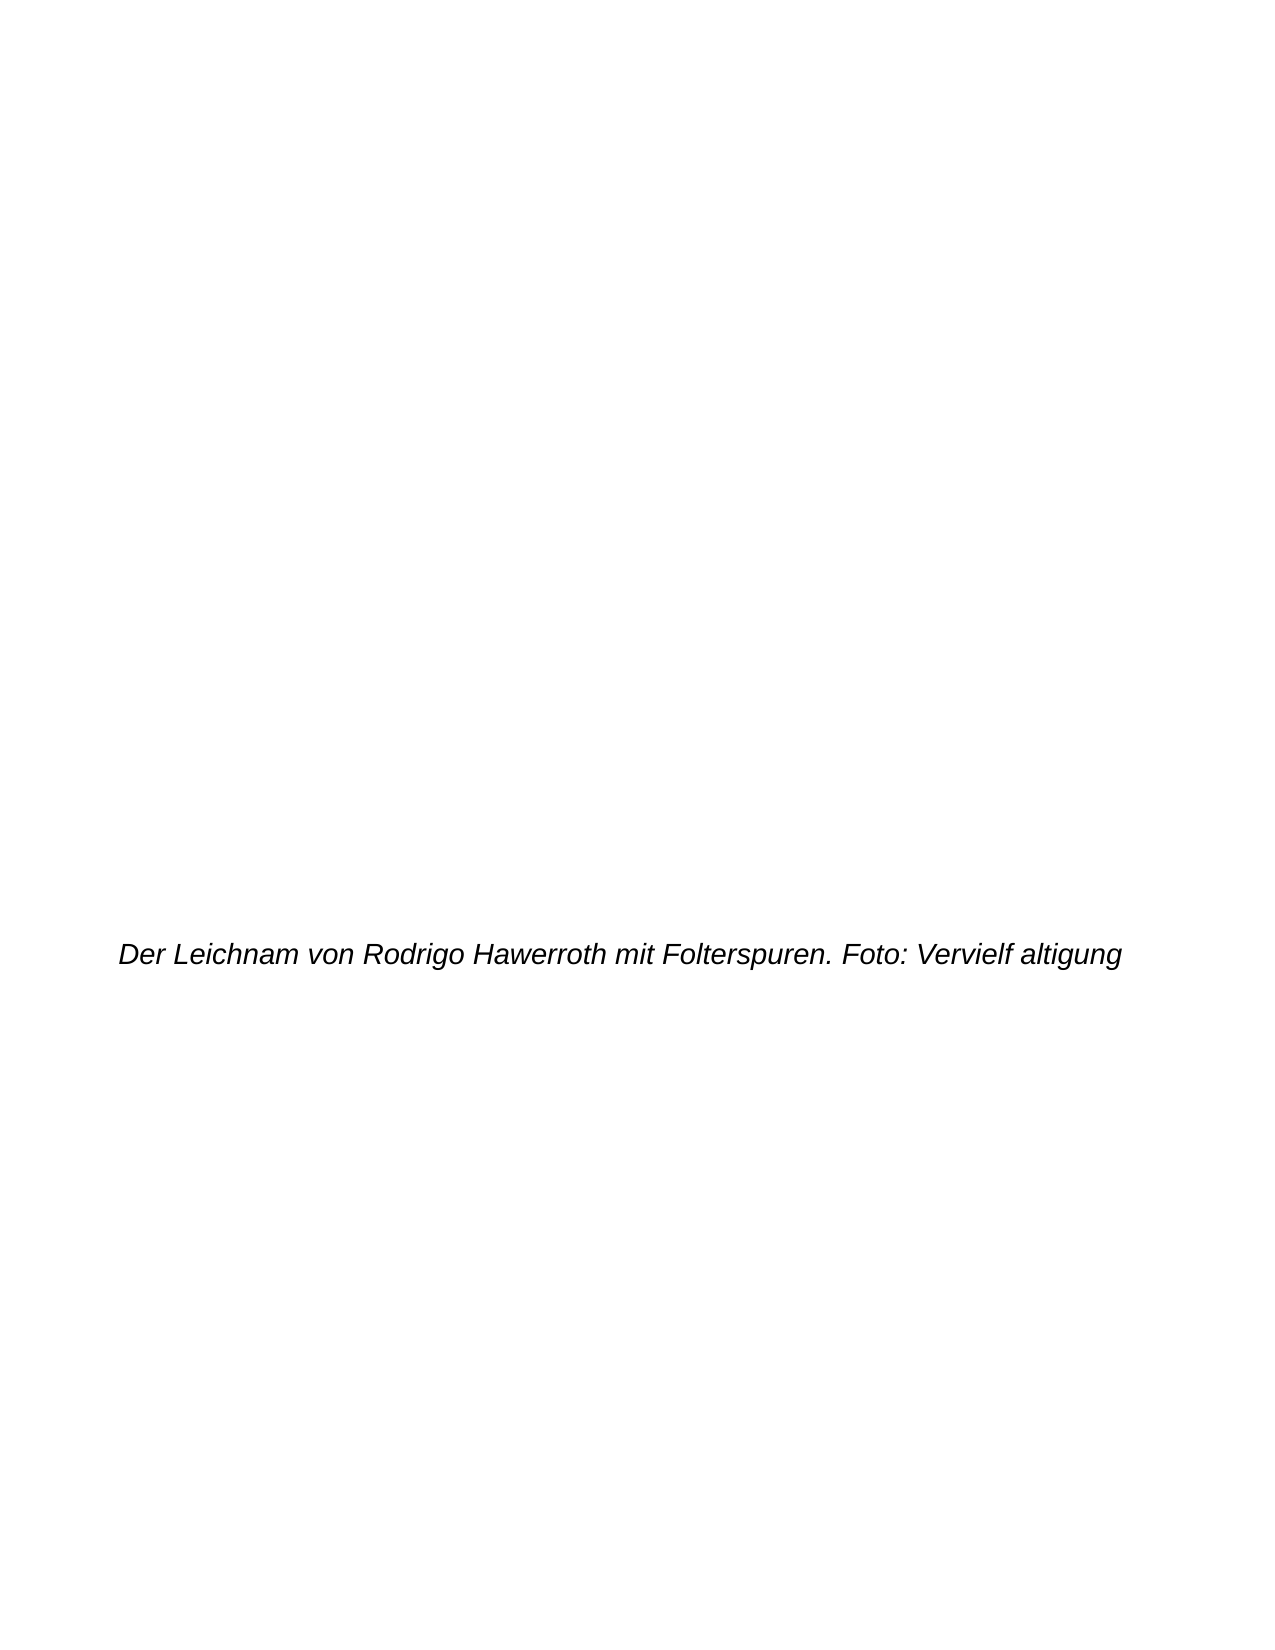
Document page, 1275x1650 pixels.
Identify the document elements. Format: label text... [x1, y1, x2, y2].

text Der Leichnam von Rodrigo Hawerroth mit Folterspuren. Foto: Vervielf altigung [118, 937, 1157, 971]
